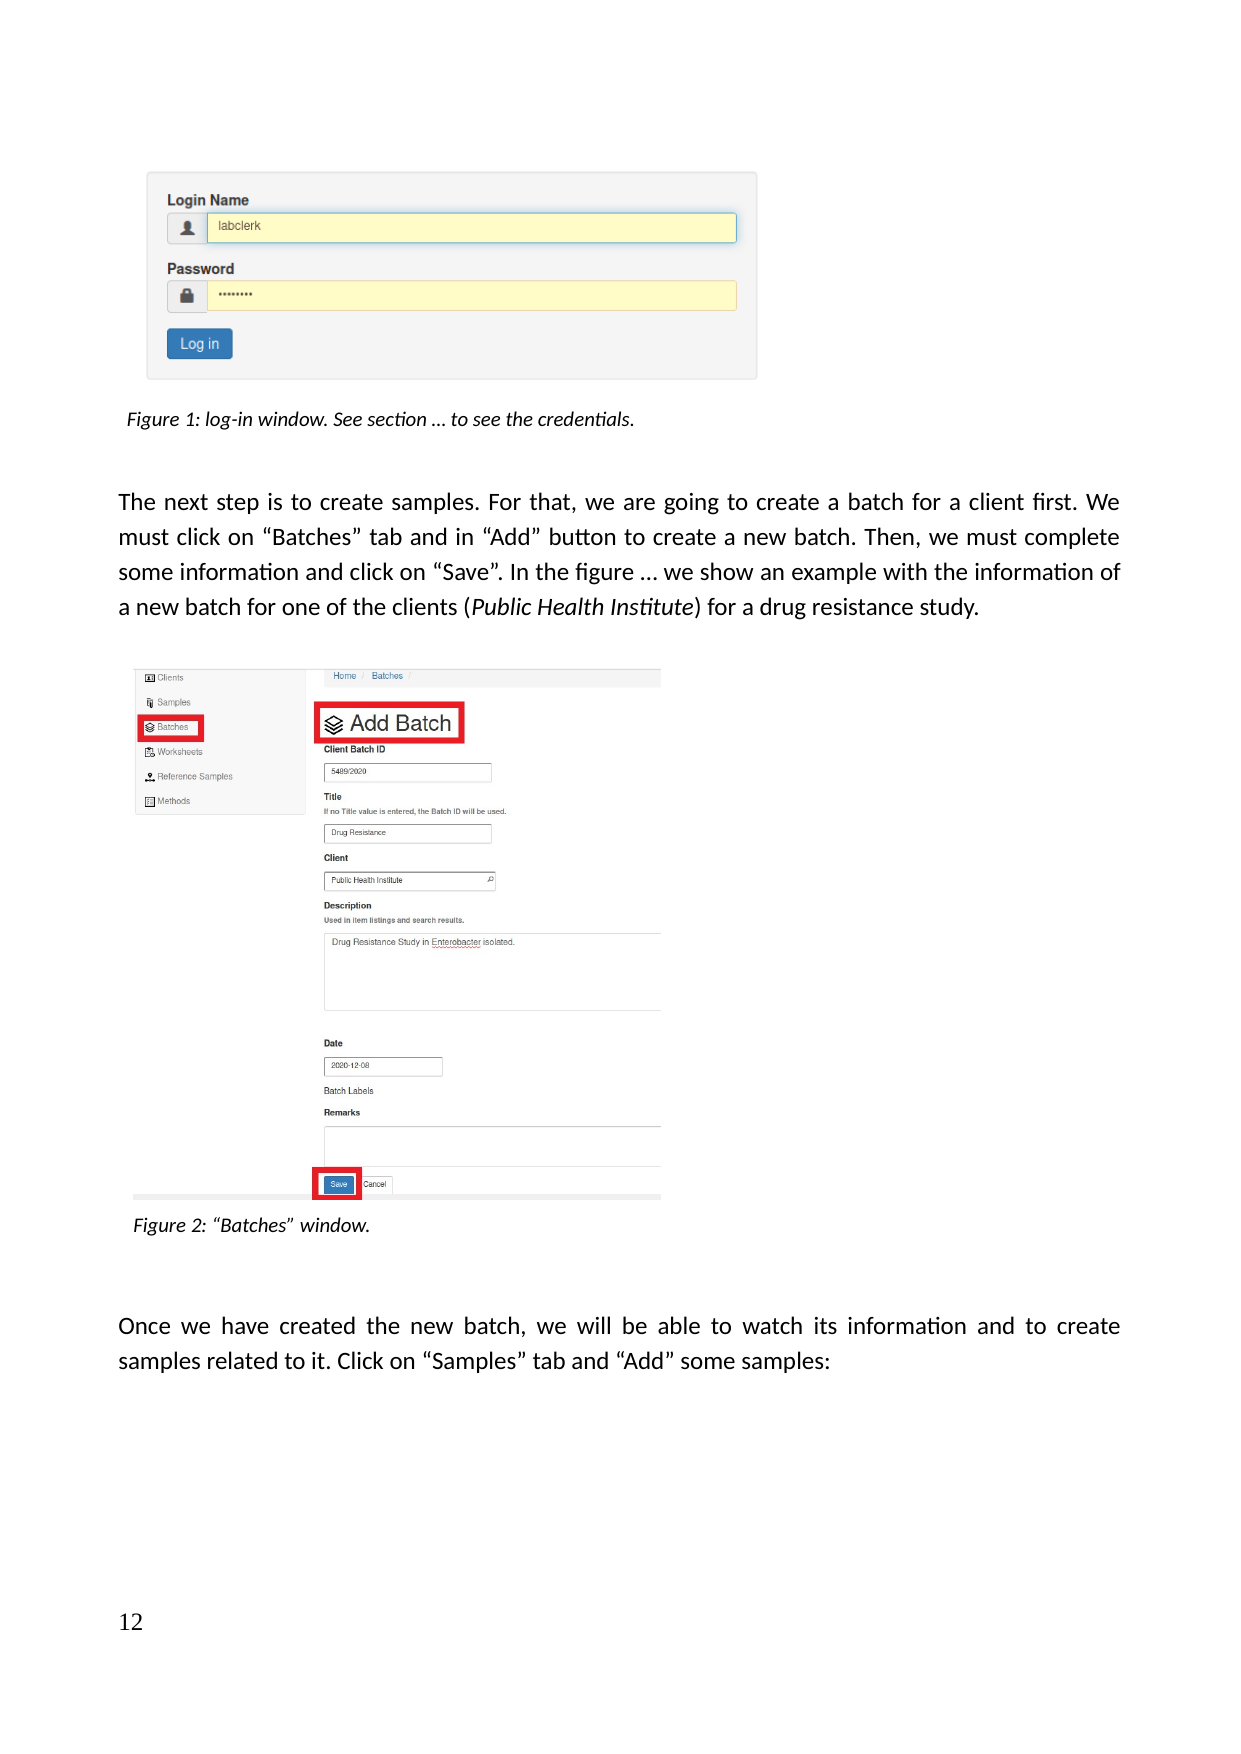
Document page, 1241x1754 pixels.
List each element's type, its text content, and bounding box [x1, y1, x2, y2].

text The next step is to create samples. For that, we are going to create a batch for a client first. We must click on “Batches” tab and in “Add” button to create a new batch. Then, we must complete some information and click on “Save”. In the figure … we show an example with the information of a new batch for one of the clients (Public Health Institute) for a drug resistance study. [118, 486, 1122, 622]
picture [126, 147, 778, 394]
text Figure 2: “Batches” window. [133, 1200, 661, 1237]
text Figure 1: log-in window. See section … to see the credentials. [127, 394, 778, 432]
text Once we have created the new batch, we will be able to watch its information and to create samples related to it. Click on “Samples” tab and “Add” some samples: [118, 1310, 1122, 1376]
picture [133, 668, 661, 1200]
